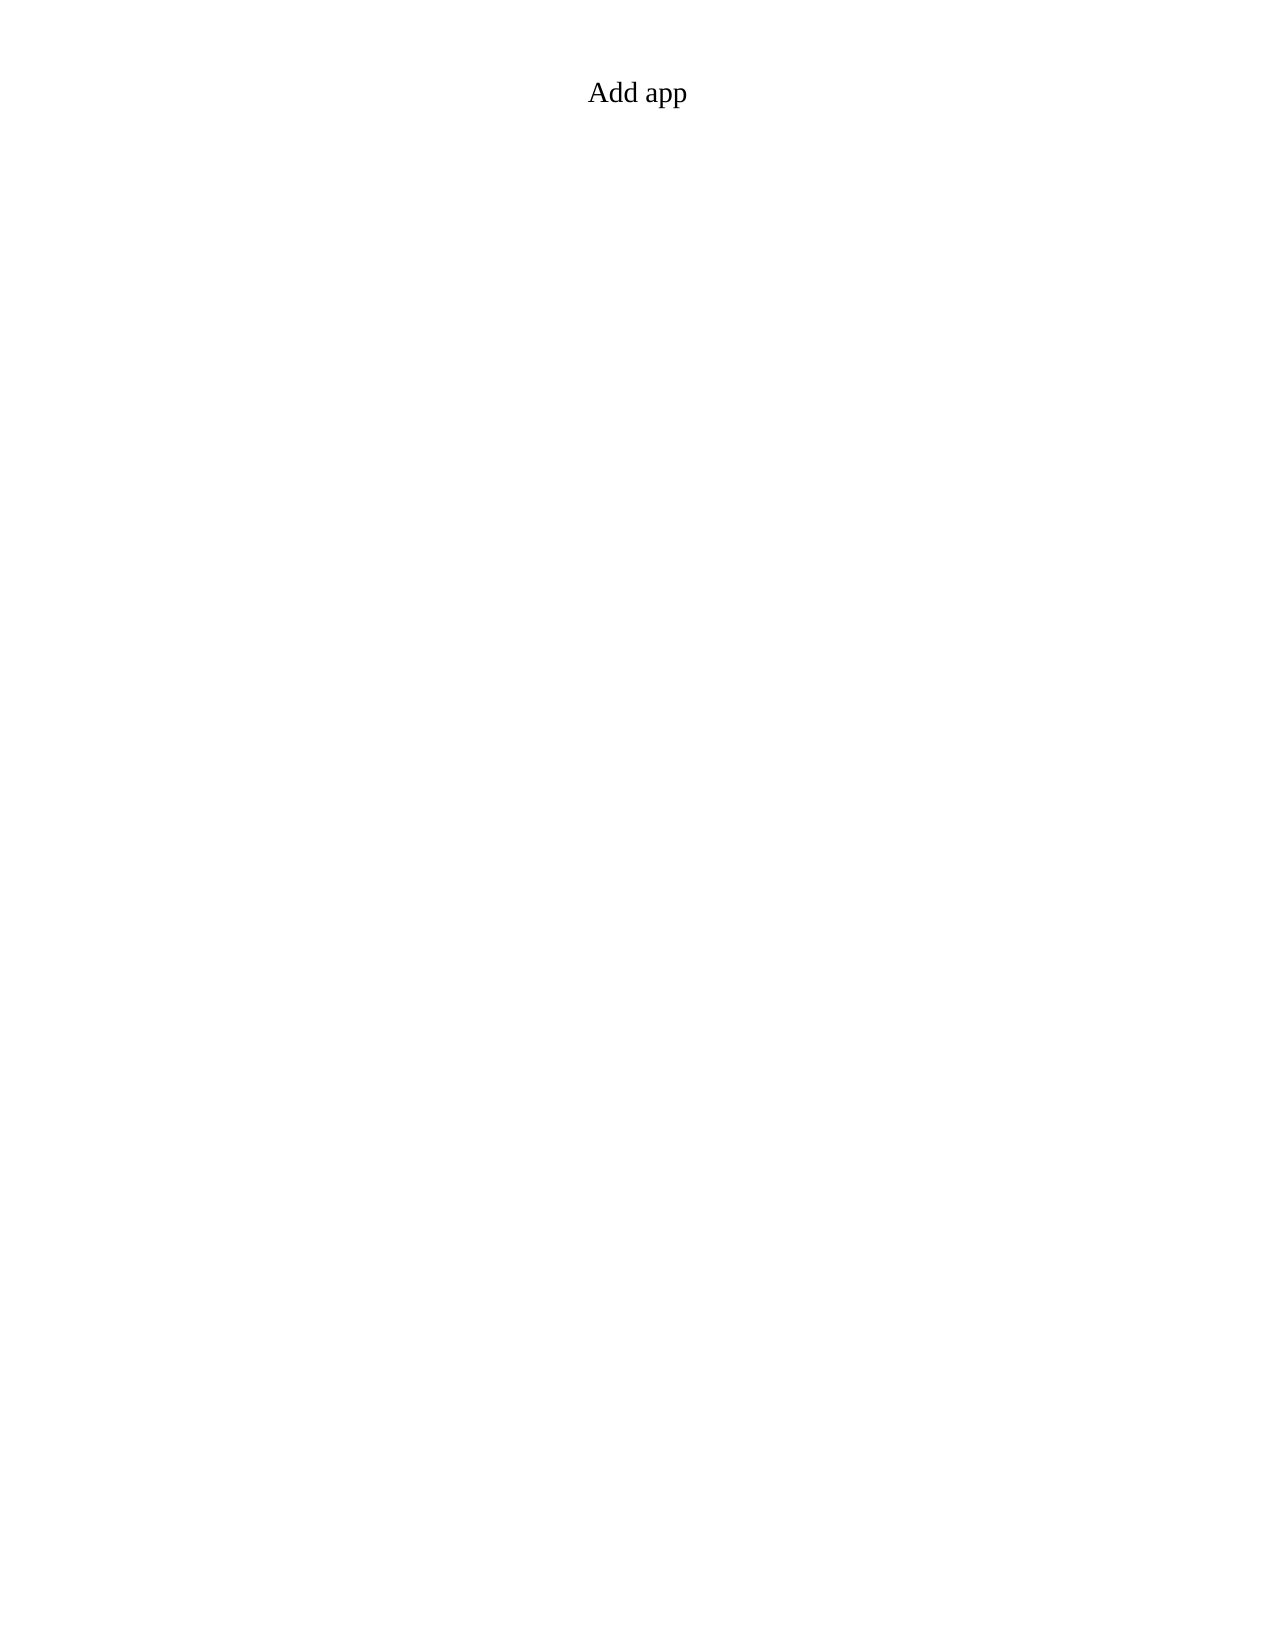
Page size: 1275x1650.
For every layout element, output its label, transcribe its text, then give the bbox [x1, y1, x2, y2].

text Add app [150, 75, 1125, 108]
